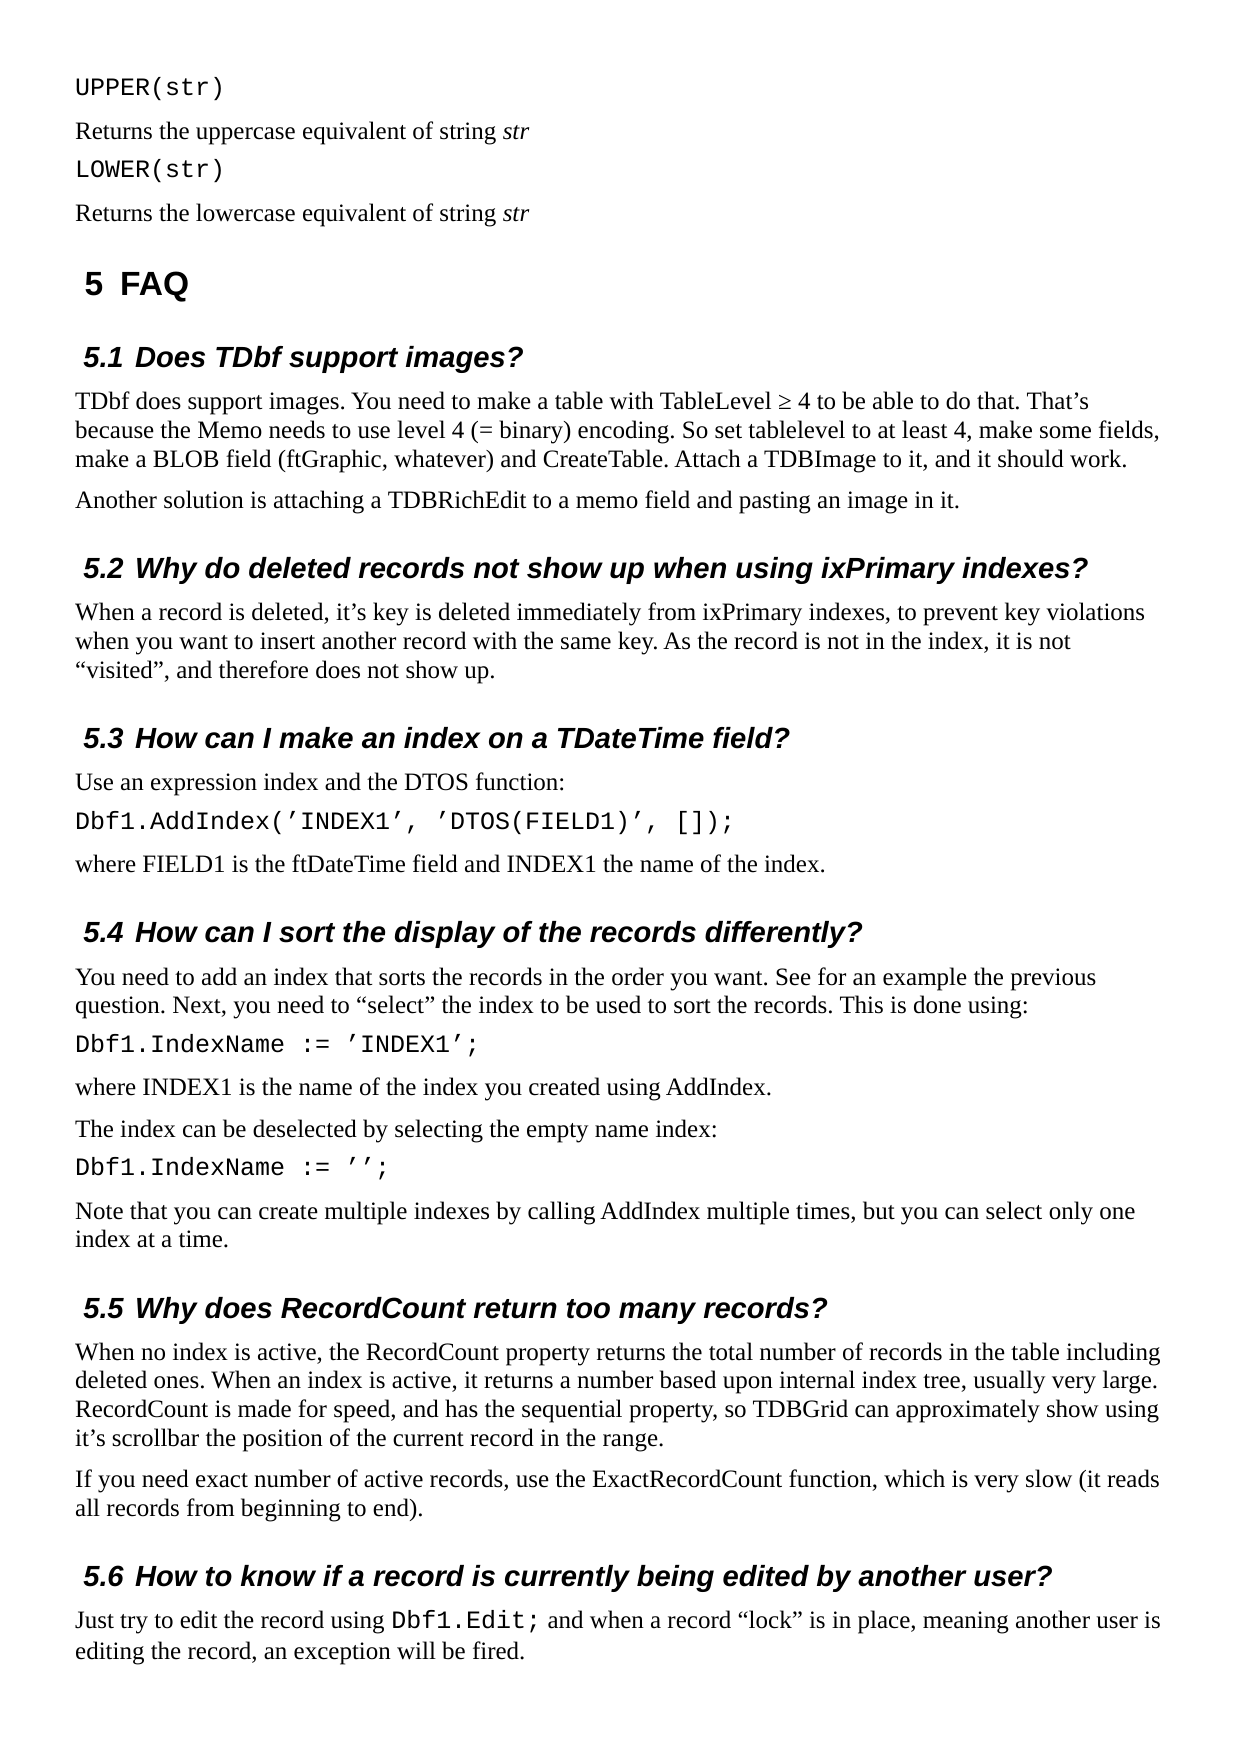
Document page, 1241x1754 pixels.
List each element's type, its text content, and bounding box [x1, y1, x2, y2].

text where FIELD1 is the ftDateTime field and INDEX1 the name of the index. [75, 849, 1165, 878]
text Use an expression index and the DTOS function: [75, 767, 1165, 796]
subtitle FAQ [75, 264, 1165, 303]
text Just try to edit the record using Dbf1.Edit; and when a record “lock” is in place, meaning another user is editing the record, an exception will be fired. [75, 1605, 1165, 1665]
text Dbf1.IndexName := ’INDEX1’; [75, 1032, 1165, 1060]
subtitle How can I make an index on a TDateTime field? [75, 721, 1165, 755]
text The index can be deselected by selecting the empty name index: [75, 1114, 1165, 1142]
subtitle Why does RecordCount return too many records? [75, 1291, 1165, 1324]
subtitle Does TDbf support images? [75, 340, 1165, 374]
text Dbf1.AddIndex(’INDEX1’, ’DTOS(FIELD1)’, []); [75, 808, 1165, 837]
text Returns the uppercase equivalent of string str [75, 116, 1165, 144]
text UPPER(str) [75, 75, 1165, 103]
subtitle How to know if a record is currently being edited by another user? [75, 1559, 1165, 1593]
subtitle How can I sort the display of the records differently? [75, 916, 1165, 949]
text When no index is active, the RecordCount property returns the total number of records in the table including deleted ones. When an index is active, it returns a number based upon internal index tree, usually very large. RecordCount is made for speed, and has the sequential property, so TDBGrid can approximately show using it’s scrollbar the position of the current record in the range. [75, 1337, 1165, 1452]
text where INDEX1 is the name of the index you created using AddIndex. [75, 1072, 1165, 1101]
text When a record is deleted, it’s key is deleted immediately from ixPrimary indexes, to prevent key violations when you want to insert another record with the same key. As the record is not in the index, it is not “visited”, and therefore does not show up. [75, 597, 1165, 684]
text Returns the lowercase equivalent of string str [75, 198, 1165, 227]
text Note that you can create multiple indexes by calling AddIndex multiple times, but you can select only one index at a time. [75, 1196, 1165, 1253]
subtitle Why do deleted records not show up when using ixPrimary indexes? [75, 551, 1165, 585]
text Another solution is attaching a TDBRichEdit to a memo field and pasting an image in it. [75, 485, 1165, 514]
text You need to add an index that sorts the records in the order you want. See for an example the previous question. Next, you need to “select” the index to be used to sort the records. This is done using: [75, 962, 1165, 1019]
text Dbf1.IndexName := ’’; [75, 1155, 1165, 1183]
text TDbf does support images. You need to make a table with TableLevel ≥ 4 to be able to do that. That’s because the Memo needs to use level 4 (= binary) encoding. So set tablelevel to at least 4, make some fields, make a BLOB field (ftGraphic, whatever) and CreateTable. Attach a TDBImage to it, and it should work. [75, 386, 1165, 473]
text If you need exact number of active records, use the ExactRecordCount function, which is very slow (it reads all records from beginning to end). [75, 1464, 1165, 1522]
text LOWER(str) [75, 157, 1165, 185]
